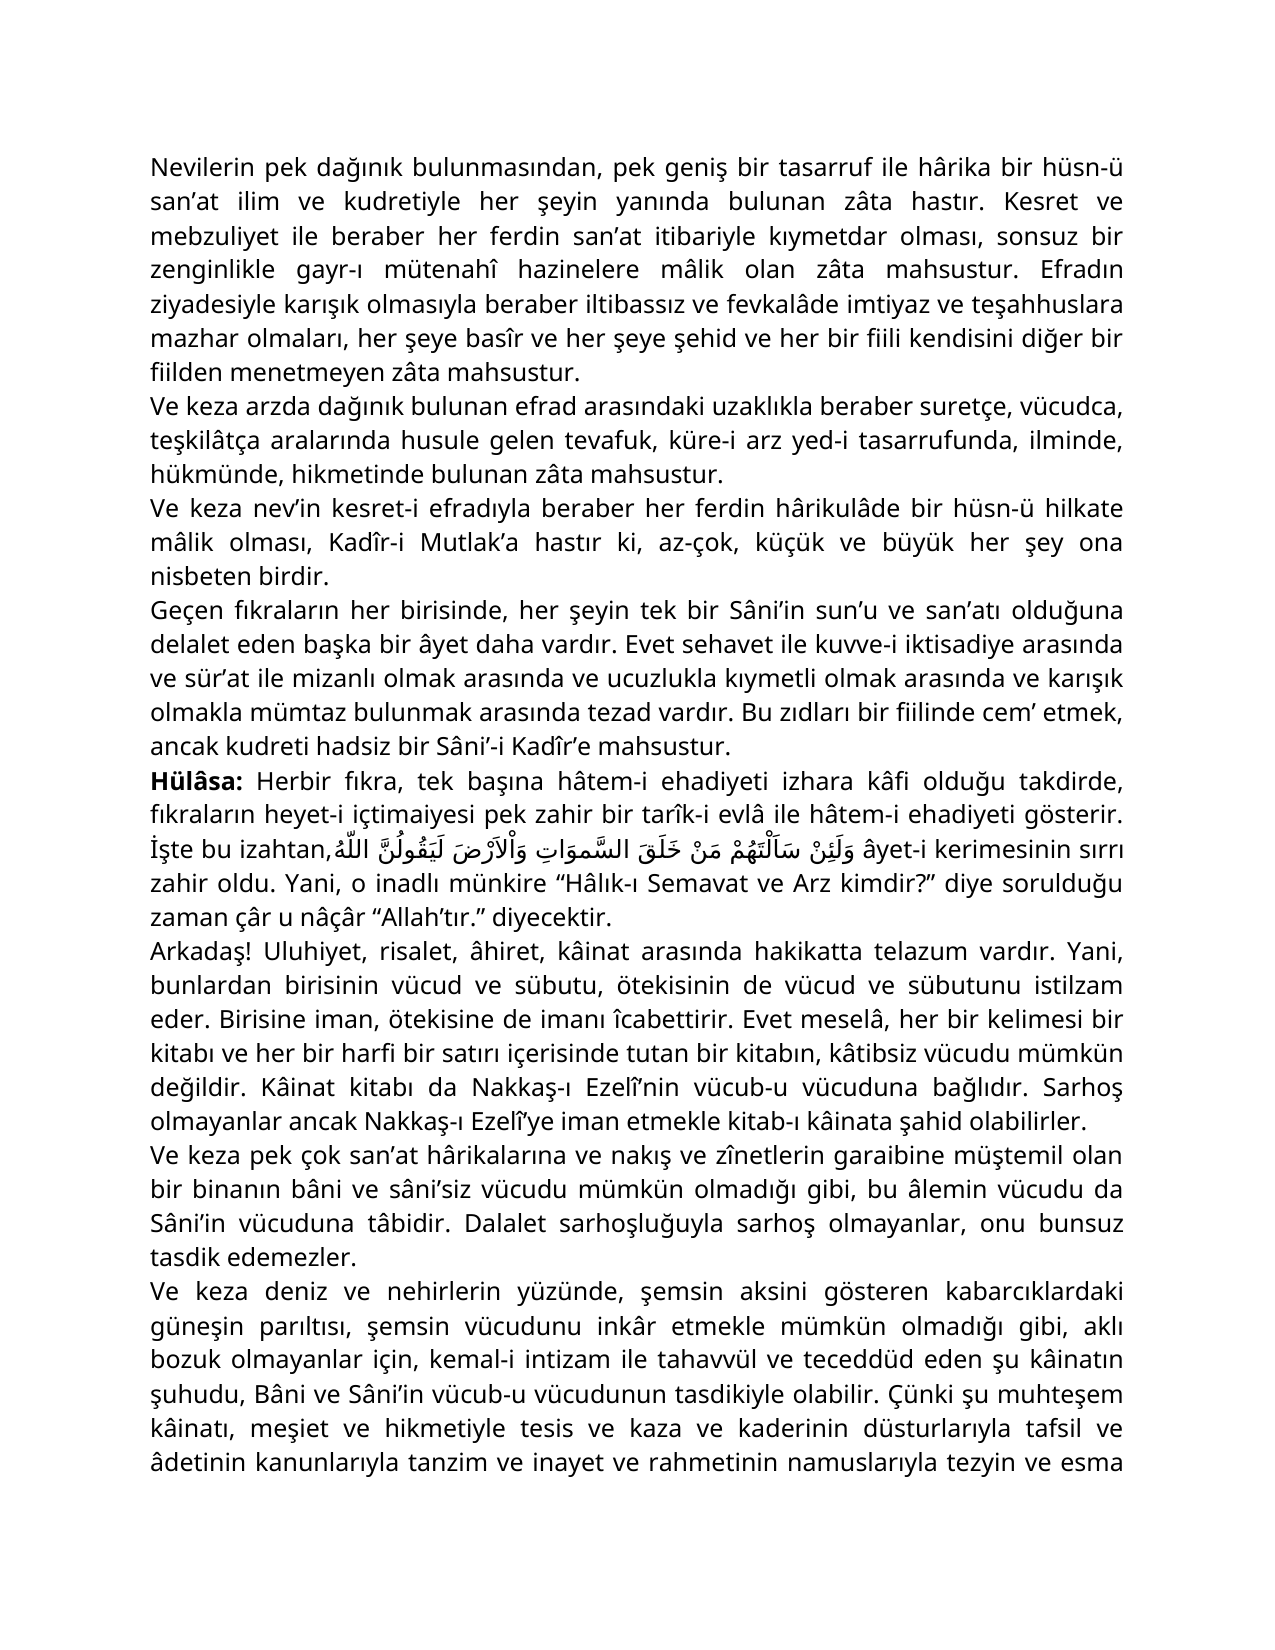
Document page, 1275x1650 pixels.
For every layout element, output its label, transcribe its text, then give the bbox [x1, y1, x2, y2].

text Nevilerin pek dağınık bulunmasından, pek geniş bir tasarruf ile hârika bir hüsn-ü san’at ilim ve kudretiyle her şeyin yanında bulunan zâta hastır. Kesret ve mebzuliyet ile beraber her ferdin san’at itibariyle kıymetdar olması, sonsuz bir zenginlikle gayr-ı mütenahî hazinelere mâlik olan zâta mahsustur. Efradın ziyadesiyle karışık olmasıyla beraber iltibassız ve fevkalâde imtiyaz ve teşahhuslara mazhar olmaları, her şeye basîr ve her şeye şehid ve her bir fiili kendisini diğer bir fiilden menetmeyen zâta mahsustur. [150, 150, 1125, 388]
text Arkadaş! Uluhiyet, risalet, âhiret, kâinat arasında hakikatta telazum vardır. Yani, bunlardan birisinin vücud ve sübutu, ötekisinin de vücud ve sübutunu istilzam eder. Birisine iman, ötekisine de imanı îcabettirir. Evet meselâ, her bir kelimesi bir kitabı ve her bir harfi bir satırı içerisinde tutan bir kitabın, kâtibsiz vücudu mümkün değildir. Kâinat kitabı da Nakkaş-ı Ezelî’nin vücub-u vücuduna bağlıdır. Sarhoş olmayanlar ancak Nakkaş-ı Ezelî’ye iman etmekle kitab-ı kâinata şahid olabilirler. [150, 933, 1125, 1138]
text Ve keza arzda dağınık bulunan efrad arasındaki uzaklıkla beraber suretçe, vücudca, teşkilâtça aralarında husule gelen tevafuk, küre-i arz yed-i tasarrufunda, ilminde, hükmünde, hikmetinde bulunan zâta mahsustur. [150, 388, 1125, 491]
text Hülâsa: Herbir fıkra, tek başına hâtem-i ehadiyeti izhara kâfi olduğu takdirde, fıkraların heyet-i içtimaiyesi pek zahir bir tarîk-i evlâ ile hâtem-i ehadiyeti gösterir. İşte bu izahtan,وَلَئِنْ سَاَلْتَهُمْ مَنْ خَلَقَ السَّموَاتِ وَاْلاَرْضَ لَيَقُولُنَّ اللّهُ âyet-i kerimesinin sırrı zahir oldu. Yani, o inadlı münkire “Hâlık-ı Semavat ve Arz kimdir?” diye sorulduğu zaman çâr u nâçâr “Allah’tır.” diyecektir. [150, 763, 1125, 933]
text Ve keza pek çok san’at hârikalarına ve nakış ve zînetlerin garaibine müştemil olan bir binanın bâni ve sâni’siz vücudu mümkün olmadığı gibi, bu âlemin vücudu da Sâni’in vücuduna tâbidir. Dalalet sarhoşluğuyla sarhoş olmayanlar, onu bunsuz tasdik edemezler. [150, 1138, 1125, 1274]
text Ve keza deniz ve nehirlerin yüzünde, şemsin aksini gösteren kabarcıklardaki güneşin parıltısı, şemsin vücudunu inkâr etmekle mümkün olmadığı gibi, aklı bozuk olmayanlar için, kemal-i intizam ile tahavvül ve teceddüd eden şu kâinatın şuhudu, Bâni ve Sâni’in vücub-u vücudunun tasdikiyle olabilir. Çünki şu muhteşem kâinatı, meşiet ve hikmetiyle tesis ve kaza ve kaderinin düsturlarıyla tafsil ve âdetinin kanunlarıyla tanzim ve inayet ve rahmetinin namuslarıyla tezyin ve esma [150, 1274, 1125, 1478]
text Geçen fıkraların her birisinde, her şeyin tek bir Sâni’in sun’u ve san’atı olduğuna delalet eden başka bir âyet daha vardır. Evet sehavet ile kuvve-i iktisadiye arasında ve sür’at ile mizanlı olmak arasında ve ucuzlukla kıymetli olmak arasında ve karışık olmakla mümtaz bulunmak arasında tezad vardır. Bu zıdları bir fiilinde cem’ etmek, ancak kudreti hadsiz bir Sâni’-i Kadîr’e mahsustur. [150, 593, 1125, 763]
text Ve keza nev’in kesret-i efradıyla beraber her ferdin hârikulâde bir hüsn-ü hilkate mâlik olması, Kadîr-i Mutlak’a hastır ki, az-çok, küçük ve büyük her şey ona nisbeten birdir. [150, 491, 1125, 593]
